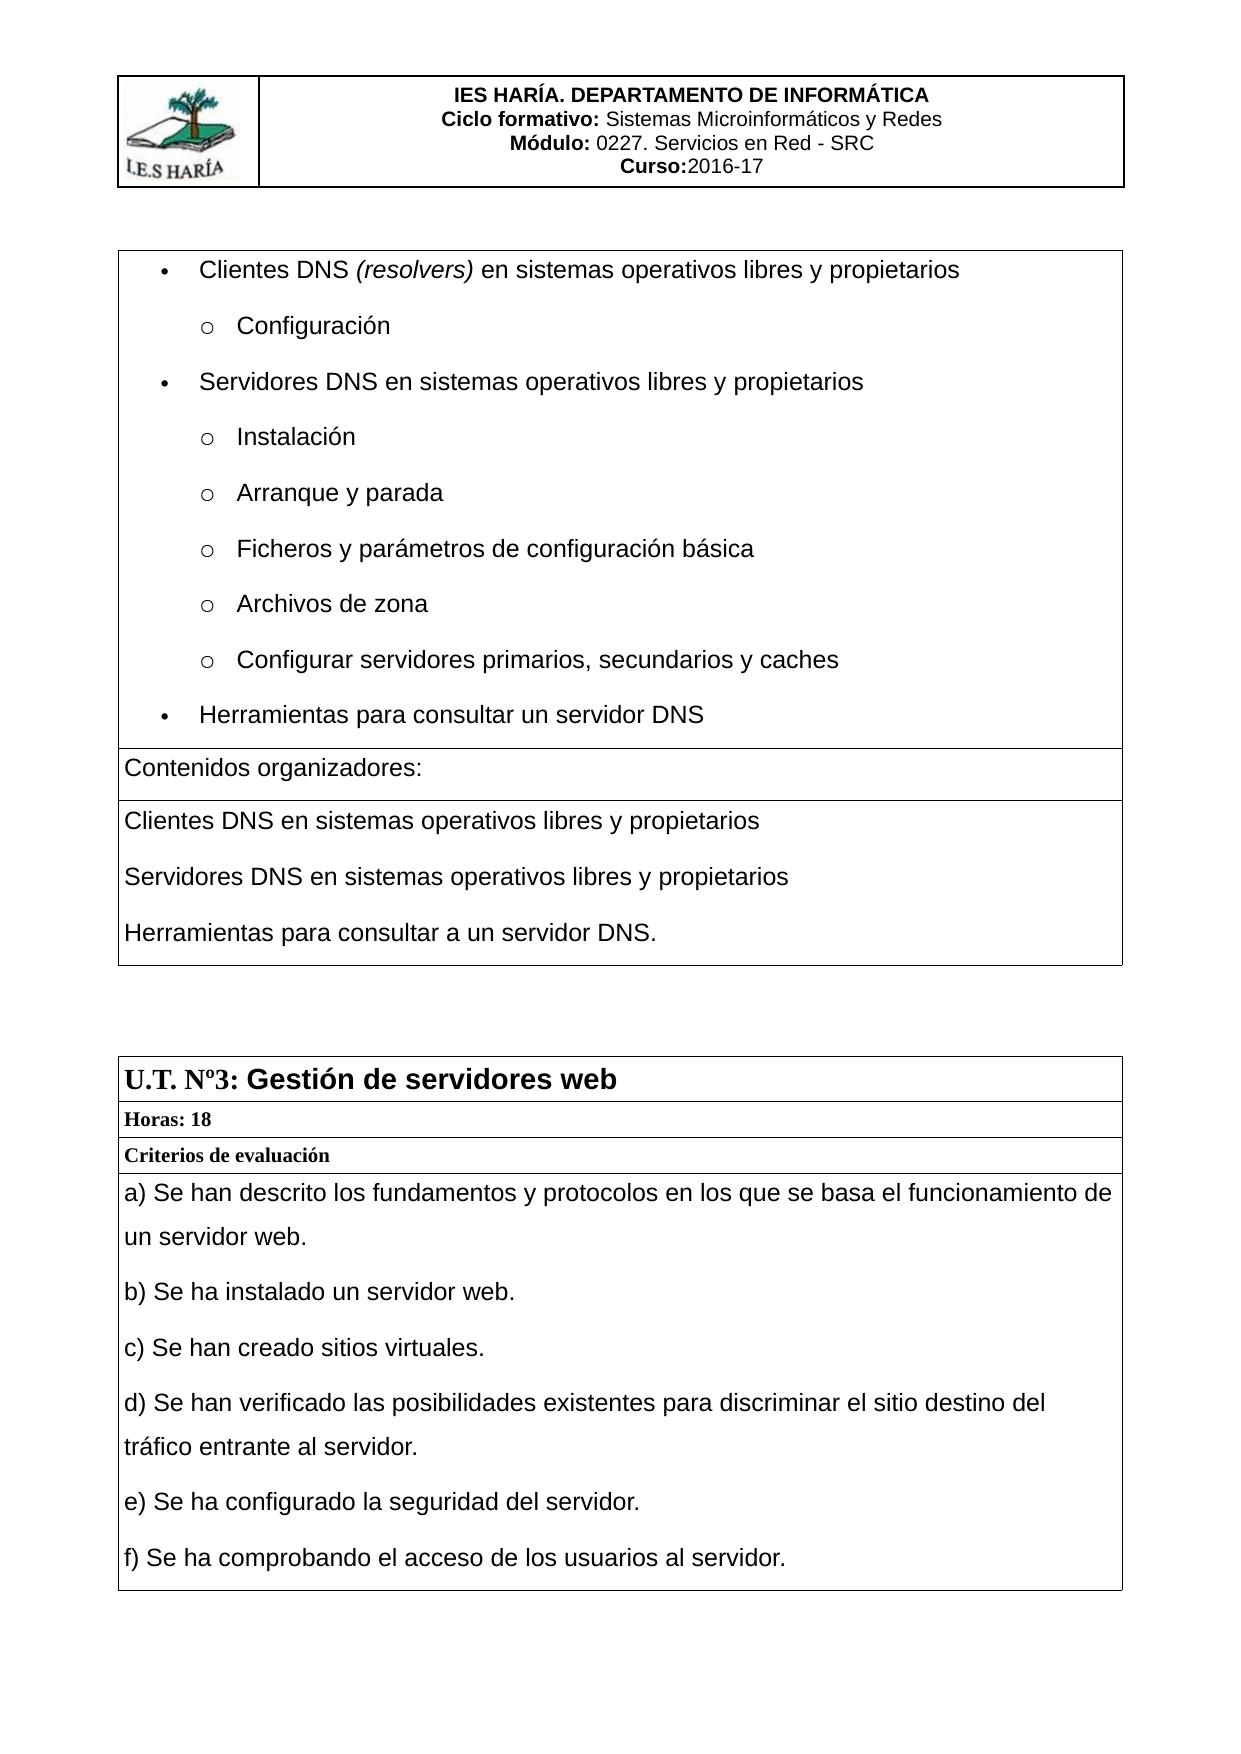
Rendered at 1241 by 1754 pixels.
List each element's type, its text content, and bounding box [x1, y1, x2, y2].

table_cell Horas: 18 [119, 1102, 1122, 1137]
table_cell Clientes DNS en sistemas operativos libres y propietarios Servidores DNS en sistemas operativos libres y propietarios Herramientas para consultar a un servidor DNS. [119, 801, 1122, 964]
picture [123, 82, 241, 180]
table_header U.T. Nº3: Gestión de servidores web [119, 1057, 1122, 1101]
table_cell Contenidos organizadores: [119, 749, 1122, 800]
table_cell Sistemas de nombres planos y jerárquicos Espacio de nombres de dominio Dominios genéricos Delegación Funcionamiento DNS (Domain Name Service) Consultas DNS Consultas recursivas e iterativas Resolución inversa Servidores de nombres Características Tipos (primario, secundario, cache, reenviador) Zonas primarias y secundarias Transferencia de zonas Base de datos DNS Estructura Tipos de registros DNS dinámico Clientes DNS (resolvers) en sistemas operativos libres y propietarios Configuración Servidores DNS en sistemas operativos libres y propietarios Instalación Arranque y parada Ficheros y parámetros de configuración básica Archivos de zona Configurar servidores primarios, secundarios y caches Herramientas para consultar un servidor DNS [119, 251, 1122, 747]
table_cell Criterios de evaluación [119, 1138, 1122, 1172]
table_cell a) Se han descrito los fundamentos y protocolos en los que se basa el funcionamiento de un servidor web. b) Se ha instalado un servidor web. c) Se han creado sitios virtuales. d) Se han verificado las posibilidades existentes para discriminar el sitio destino del tráfico entrante al servidor. e) Se ha configurado la seguridad del servidor. f) Se ha comprobando el acceso de los usuarios al servidor. [119, 1174, 1122, 1590]
